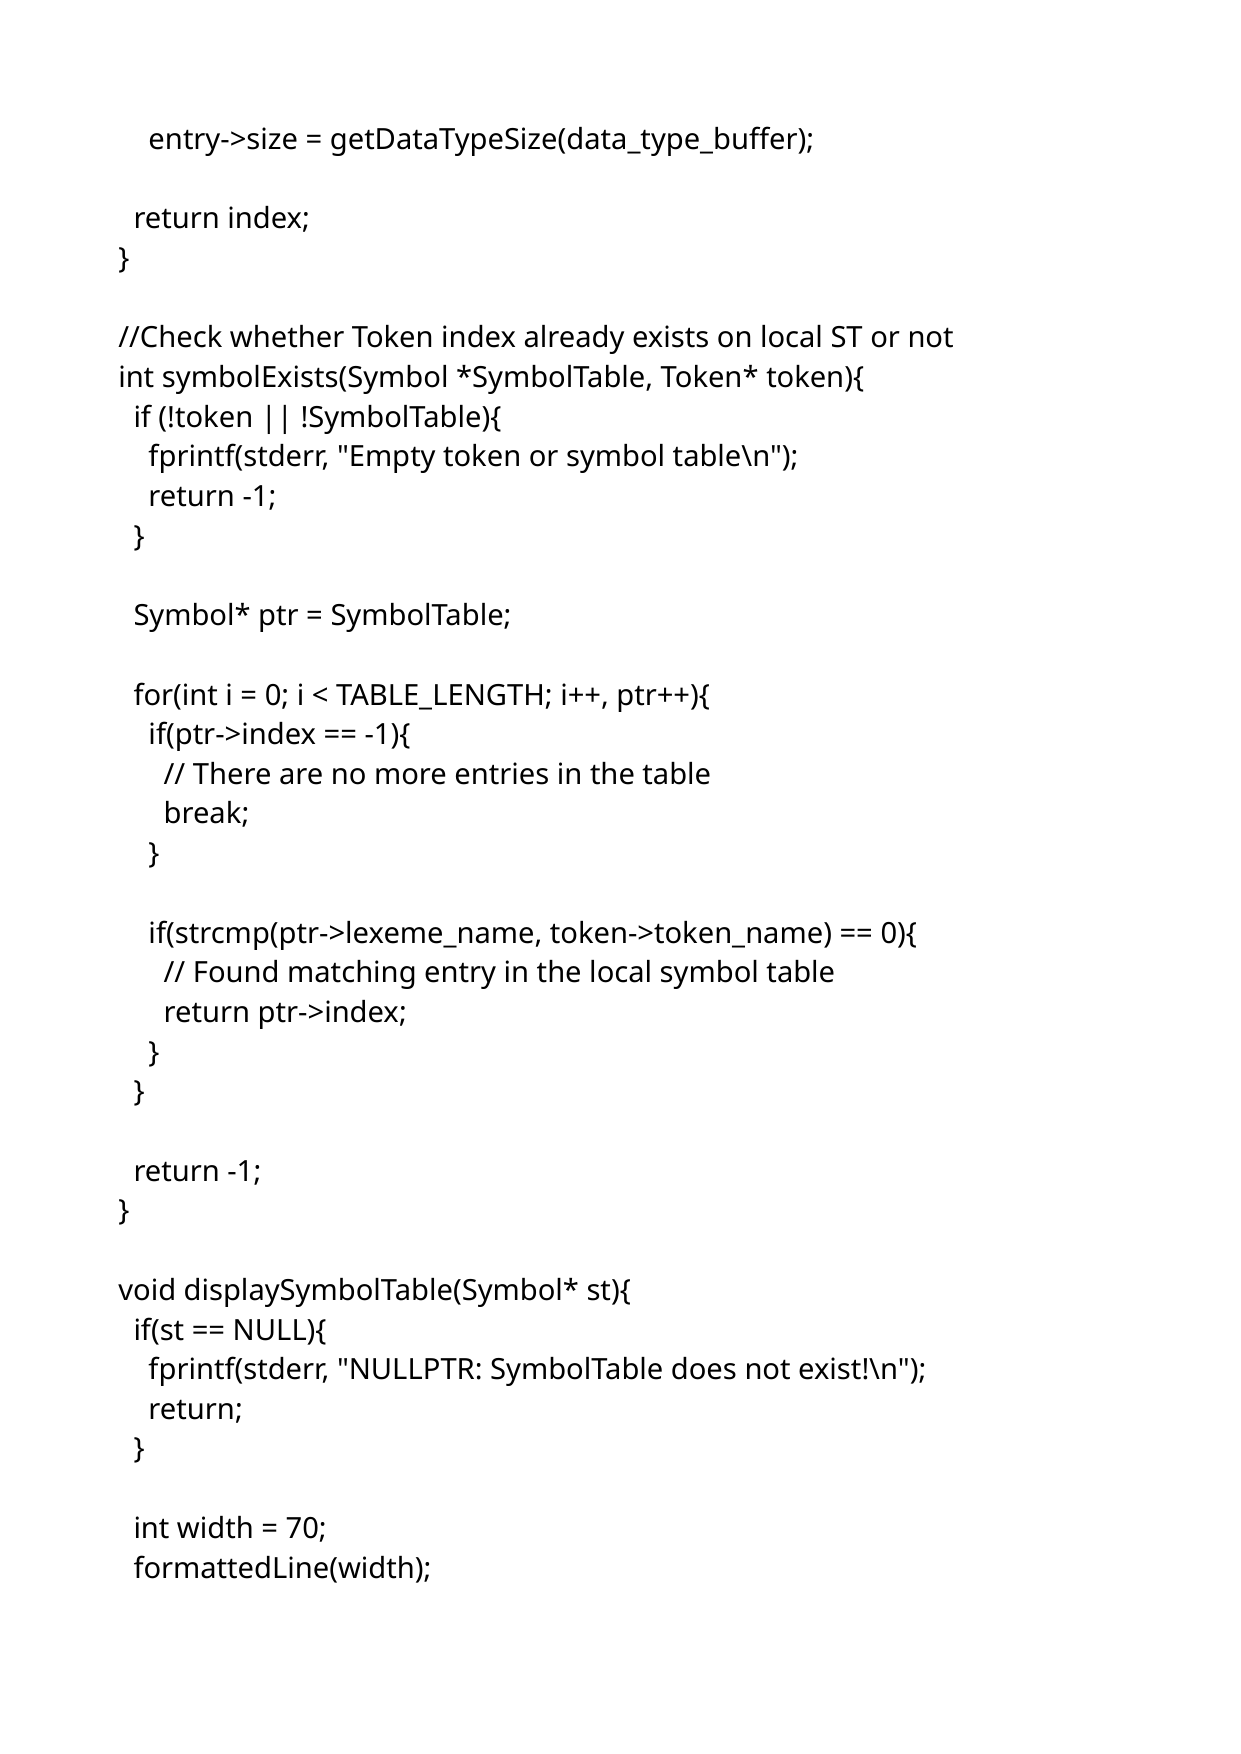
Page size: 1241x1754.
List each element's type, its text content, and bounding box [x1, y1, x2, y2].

text } [118, 1031, 1122, 1071]
text void displaySymbolTable(Symbol* st){ [118, 1269, 1122, 1309]
text } [118, 832, 1122, 872]
text //Check whether Token index already exists on local ST or not [118, 317, 1122, 356]
text Symbol* ptr = SymbolTable; [118, 594, 1122, 634]
text } [118, 515, 1122, 555]
text return index; [118, 197, 1122, 237]
text // Found matching entry in the local symbol table [118, 952, 1122, 991]
text } [118, 1071, 1122, 1110]
text fprintf(stderr, "NULLPTR: SymbolTable does not exist!\n"); [118, 1348, 1122, 1388]
text entry->size = getDataTypeSize(data_type_buffer); [118, 118, 1122, 158]
text } [118, 1428, 1122, 1467]
text if(strcmp(ptr->lexeme_name, token->token_name) == 0){ [118, 912, 1122, 952]
text if(ptr->index == -1){ [118, 713, 1122, 753]
text return ptr->index; [118, 991, 1122, 1031]
text return; [118, 1388, 1122, 1428]
text // There are no more entries in the table [118, 753, 1122, 793]
text if(st == NULL){ [118, 1309, 1122, 1348]
text for(int i = 0; i < TABLE_LENGTH; i++, ptr++){ [118, 674, 1122, 713]
text return -1; [118, 1150, 1122, 1190]
text if (!token || !SymbolTable){ [118, 396, 1122, 436]
text int symbolExists(Symbol *SymbolTable, Token* token){ [118, 356, 1122, 396]
text break; [118, 793, 1122, 832]
text } [118, 1190, 1122, 1229]
text } [118, 237, 1122, 277]
text fprintf(stderr, "Empty token or symbol table\n"); [118, 436, 1122, 475]
text formattedLine(width); [118, 1547, 1122, 1587]
text int width = 70; [118, 1507, 1122, 1547]
text return -1; [118, 475, 1122, 515]
